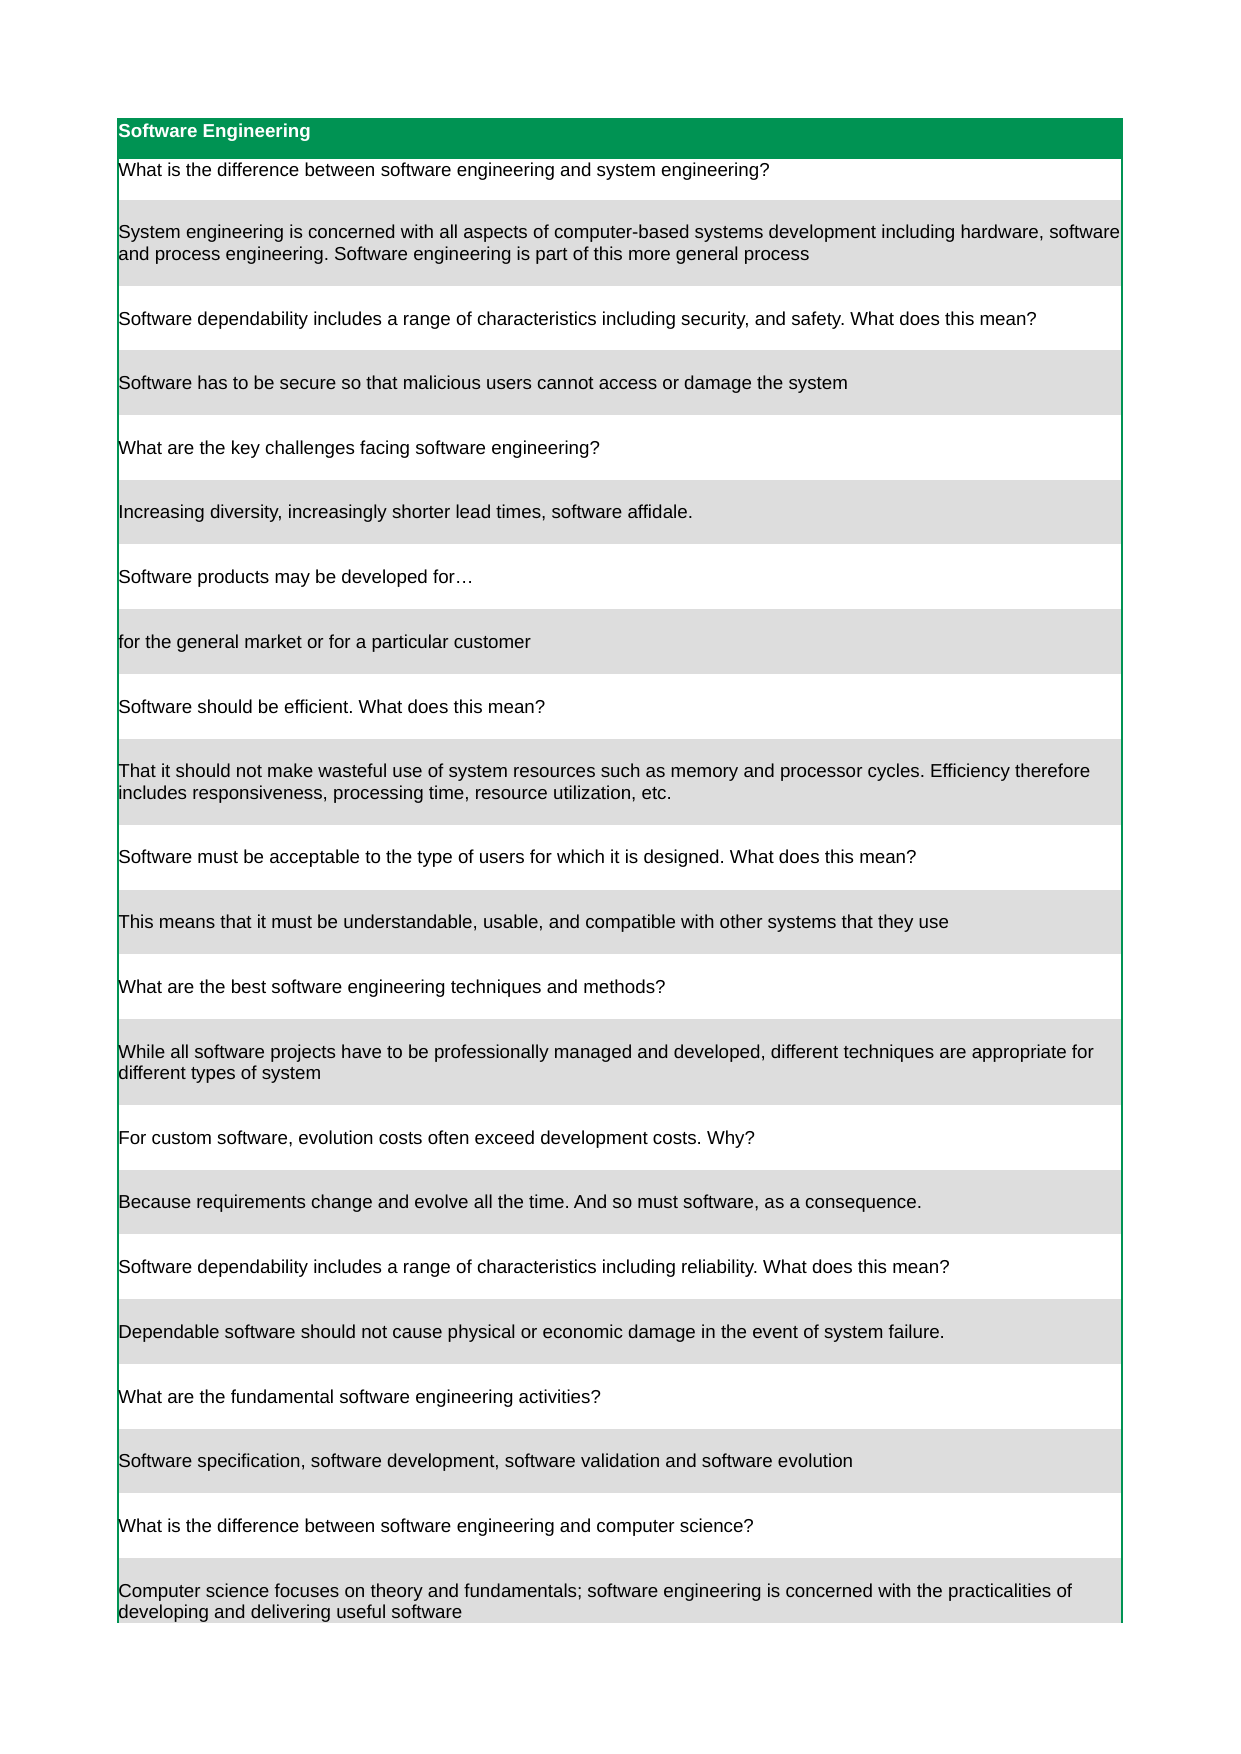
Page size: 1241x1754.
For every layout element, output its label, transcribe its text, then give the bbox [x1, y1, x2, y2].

table_cell What is the difference between software engineering and system engineering?­ [119, 159, 1121, 199]
table_cell Computer science focuses on theory and fundamentals; software engineering is concerned with the practicalities of developing and delivering useful software [119, 1558, 1121, 1623]
table_cell That it should not make wasteful use of system resources such as memory and processor cycles. Efficiency therefore includes responsiveness, processing time, resource utilization, etc. [119, 739, 1121, 825]
table_cell Software must be acceptable to the type of users for which it is designed. What does this mean? [119, 825, 1121, 889]
table_cell for the general market or for a particular customer [119, 609, 1121, 674]
table_cell Software dependability includes a range of characteristics including security, and safety. What does this mean? [119, 286, 1121, 350]
table_cell This means that it must be understandable, usable, and compatible with other systems that they use [119, 890, 1121, 954]
table_cell Dependable software should not cause physical or economic damage in the event of system failure. [119, 1299, 1121, 1364]
table_cell For custom software, evolution costs often exceed development costs. Why? [119, 1105, 1121, 1170]
table_cell What are the best software engineering techniques and methods? [119, 954, 1121, 1019]
table_cell Software products may be developed for… [119, 545, 1121, 609]
table_header Software Engineering [119, 120, 1121, 159]
table_cell System engineering is concerned with all aspects of computer-based systems development including hardware, software and process engineering. Software engineering is part of this more general process [119, 200, 1121, 286]
table_cell What are the key challenges facing software engineering? [119, 415, 1121, 480]
table_cell What are the fundamental software engineering activities? [119, 1364, 1121, 1428]
table_cell Software dependability includes a range of characteristics including reliability. What does this mean? [119, 1235, 1121, 1299]
table_cell While all software projects have to be professionally managed and developed, different techniques are appropriate for different types of system [119, 1019, 1121, 1105]
table_cell Software should be efficient. What does this mean? [119, 674, 1121, 738]
table_cell Increasing diversity, increasingly shorter lead times, software affidale. [119, 480, 1121, 544]
table_cell Software specification, software development, software validation and software evolution [119, 1429, 1121, 1493]
table_cell Software has to be secure so that malicious users cannot access or damage the system [119, 350, 1121, 415]
table_cell Because requirements change and evolve all the time. And so must software, as a consequence. [119, 1170, 1121, 1234]
table_cell What is the difference between software engineering and computer science? [119, 1493, 1121, 1558]
